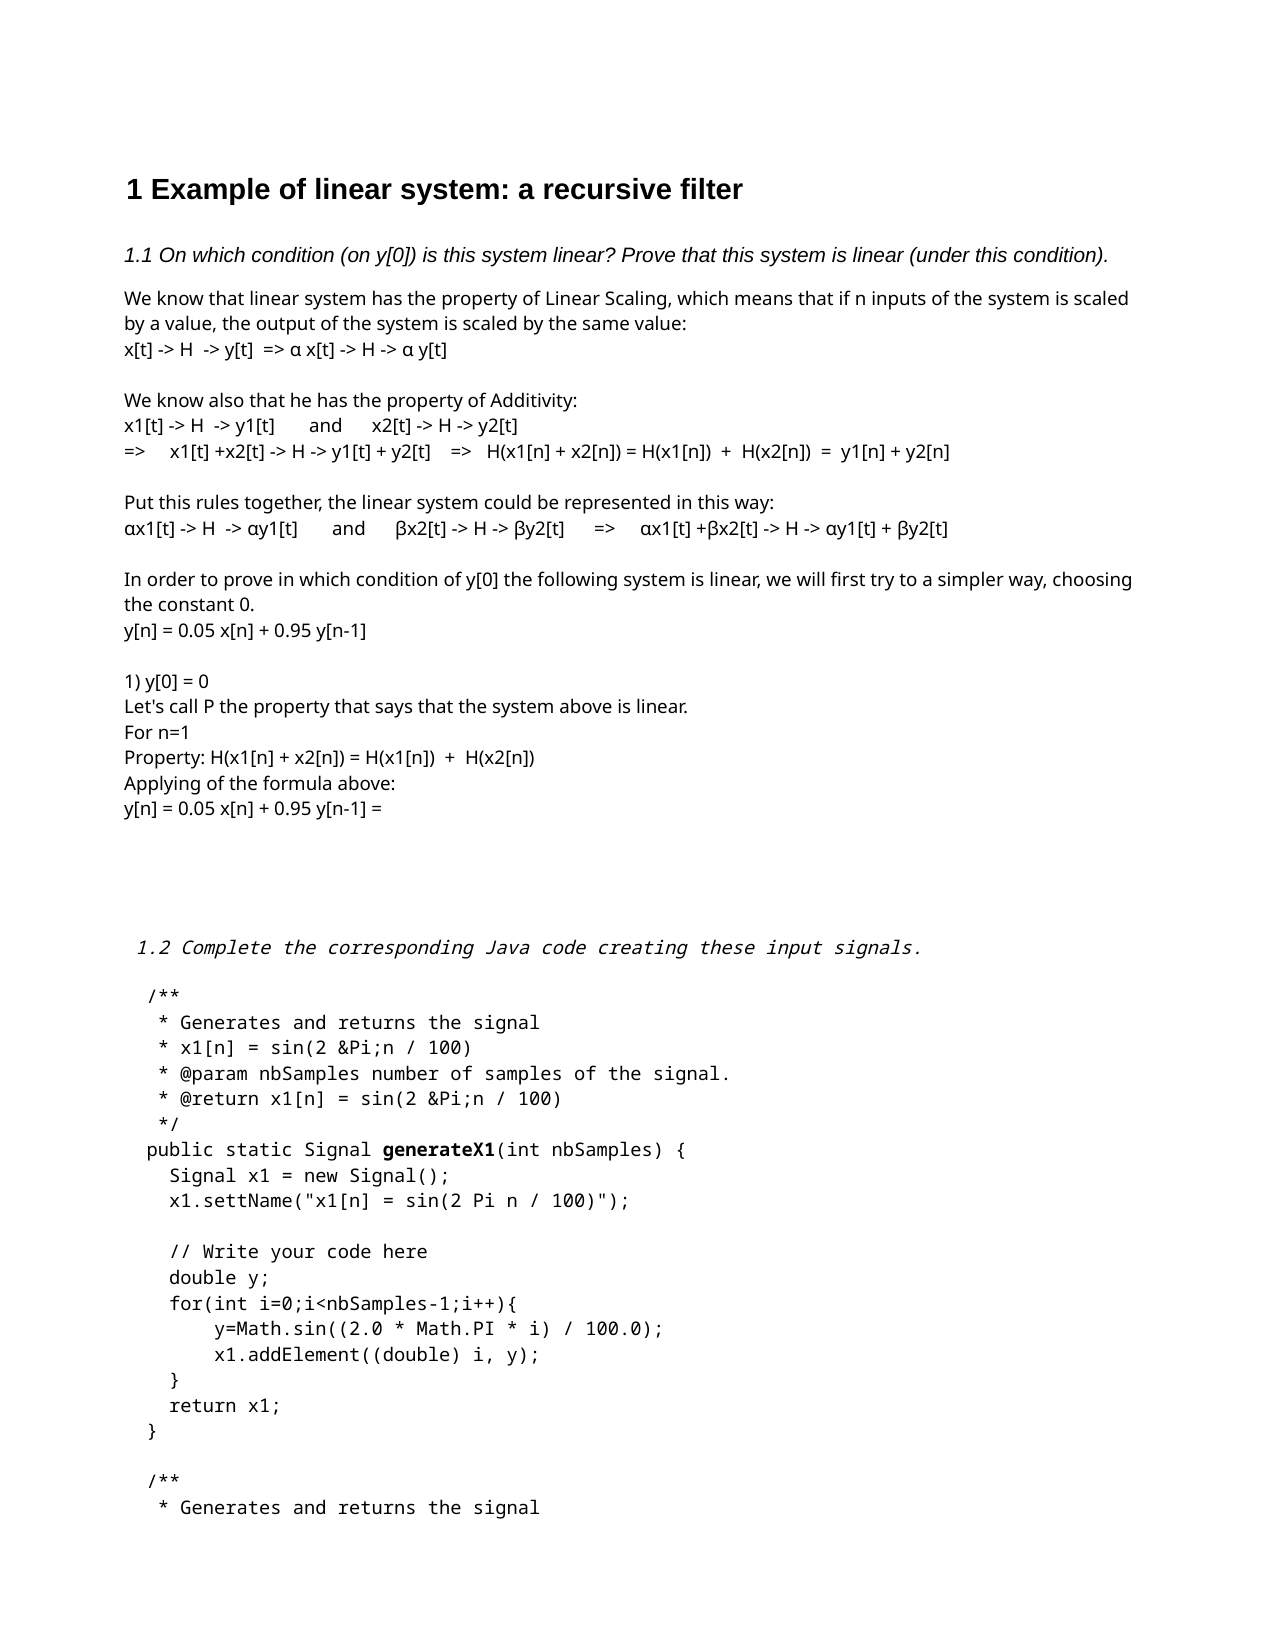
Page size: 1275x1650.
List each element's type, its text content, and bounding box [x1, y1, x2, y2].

subtitle On which condition (on y[0]) is this system linear? Prove that this system is linear (under this condition). [118, 243, 1157, 267]
table_cell /** * Generates and returns the signal * x1[n] = sin(2 &Pi;n / 100) * @param nbSamples number of samples of the signal. * @return x1[n] = sin(2 &Pi;n / 100) */ public static Signal generateX1(int nbSamples) { Signal x1 = new Signal(); x1.settName("x1[n] = sin(2 Pi n / 100)"); // Write your code here double y; for(int i=0;i<nbSamples-1;i++){ y=Math.sin((2.0 * Math.PI * i) / 100.0); x1.addElement((double) i, y); } return x1; } /** * Generates and returns the signal [118, 978, 1157, 1525]
table_cell Complete the corresponding Java code creating these input signals. [118, 903, 1157, 978]
table_header We know that linear system has the property of Linear Scaling, which means that if n inputs of the system is scaled by a value, the output of the system is scaled by the same value: x[t] -> H -> y[t] => α x[t] -> H -> α y[t] We know also that he has the property of Additivity: x1[t] -> H -> y1[t] and x2[t] -> H -> y2[t] => x1[t] +x2[t] -> H -> y1[t] + y2[t] => H(x1[n] + x2[n]) = H(x1[n]) + H(x2[n]) = y1[n] + y2[n] Put this rules together, the linear system could be represented in this way: αx1[t] -> H -> αy1[t] and βx2[t] -> H -> βy2[t] => αx1[t] +βx2[t] -> H -> αy1[t] + βy2[t] In order to prove in which condition of y[0] the following system is linear, we will first try to a simpler way, choosing the constant 0. y[n] = 0.05 x[n] + 0.95 y[n-1] 1) y[0] = 0 Let's call P the property that says that the system above is linear. For n=1 Property: H(x1[n] + x2[n]) = H(x1[n]) + H(x2[n]) Applying of the formula above: y[n] = 0.05 x[n] + 0.95 y[n-1] = [118, 279, 1157, 903]
subtitle Example of linear system: a recursive filter [118, 172, 1157, 205]
